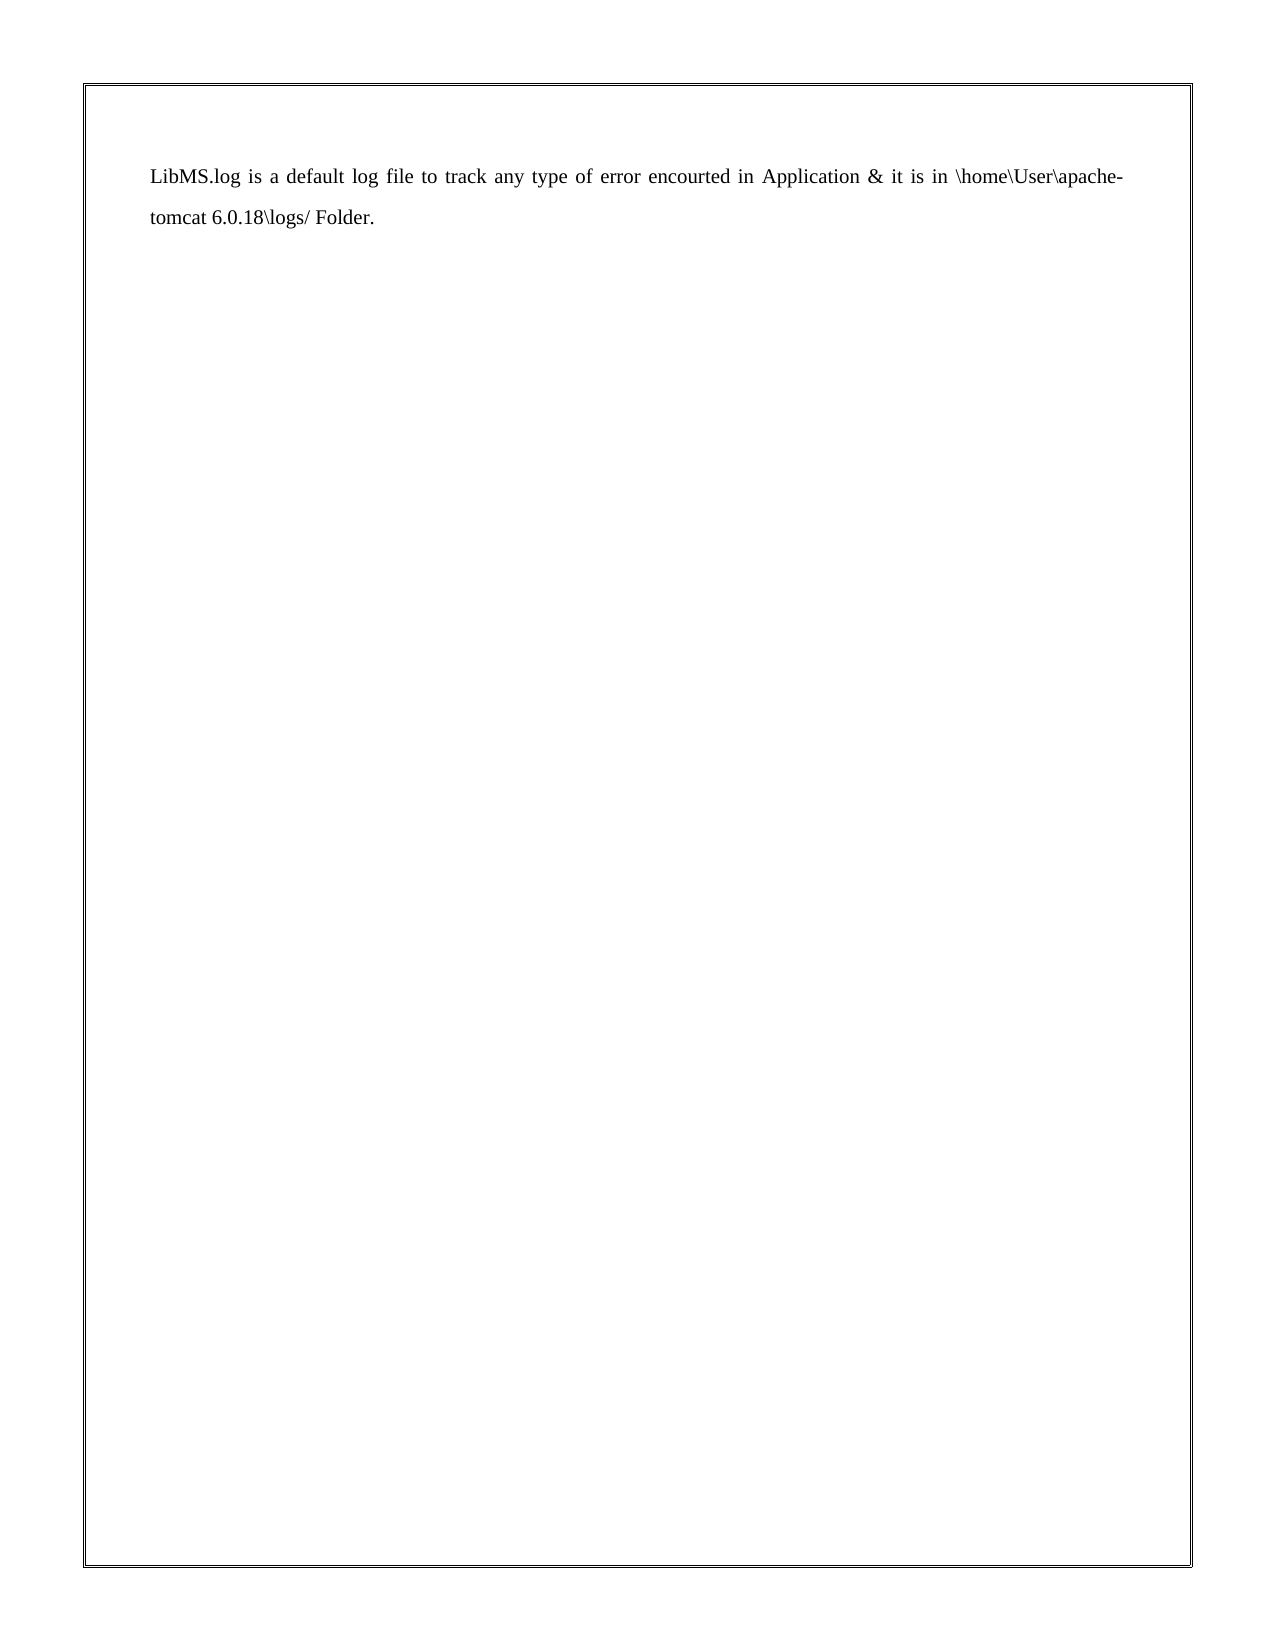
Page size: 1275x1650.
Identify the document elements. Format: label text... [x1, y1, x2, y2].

list LibMS.log is a default log file to track any type of error encourted in Application & it is in \home\User\apache-tomcat 6.0.18\logs/ Folder. [150, 150, 1125, 233]
